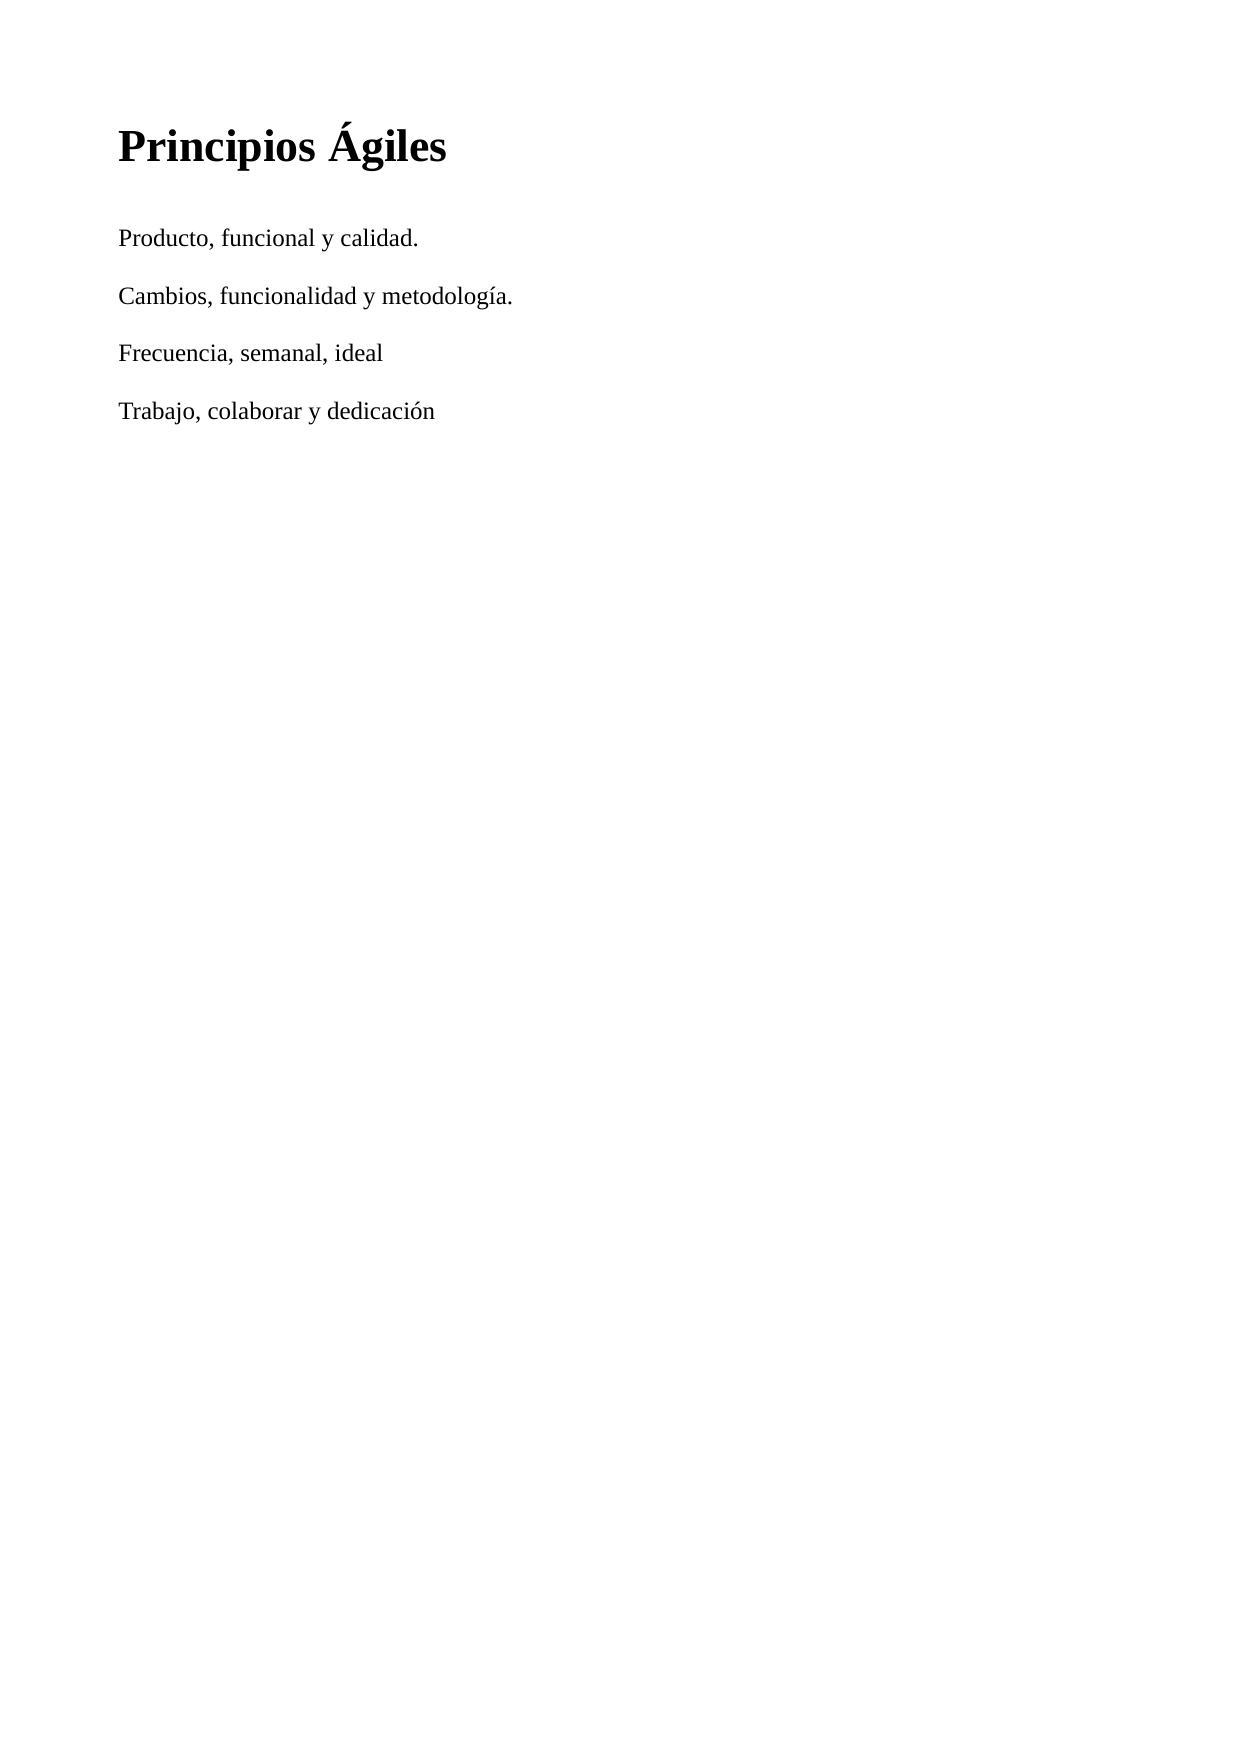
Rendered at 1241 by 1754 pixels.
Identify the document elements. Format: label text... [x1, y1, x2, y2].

text Frecuencia, semanal, ideal [118, 338, 1122, 367]
text Trabajo, colaborar y dedicación [118, 396, 1122, 425]
text Principios Ágiles [118, 118, 1122, 171]
text Cambios, funcionalidad y metodología. [118, 281, 1122, 310]
text Producto, funcional y calidad. [118, 223, 1122, 252]
